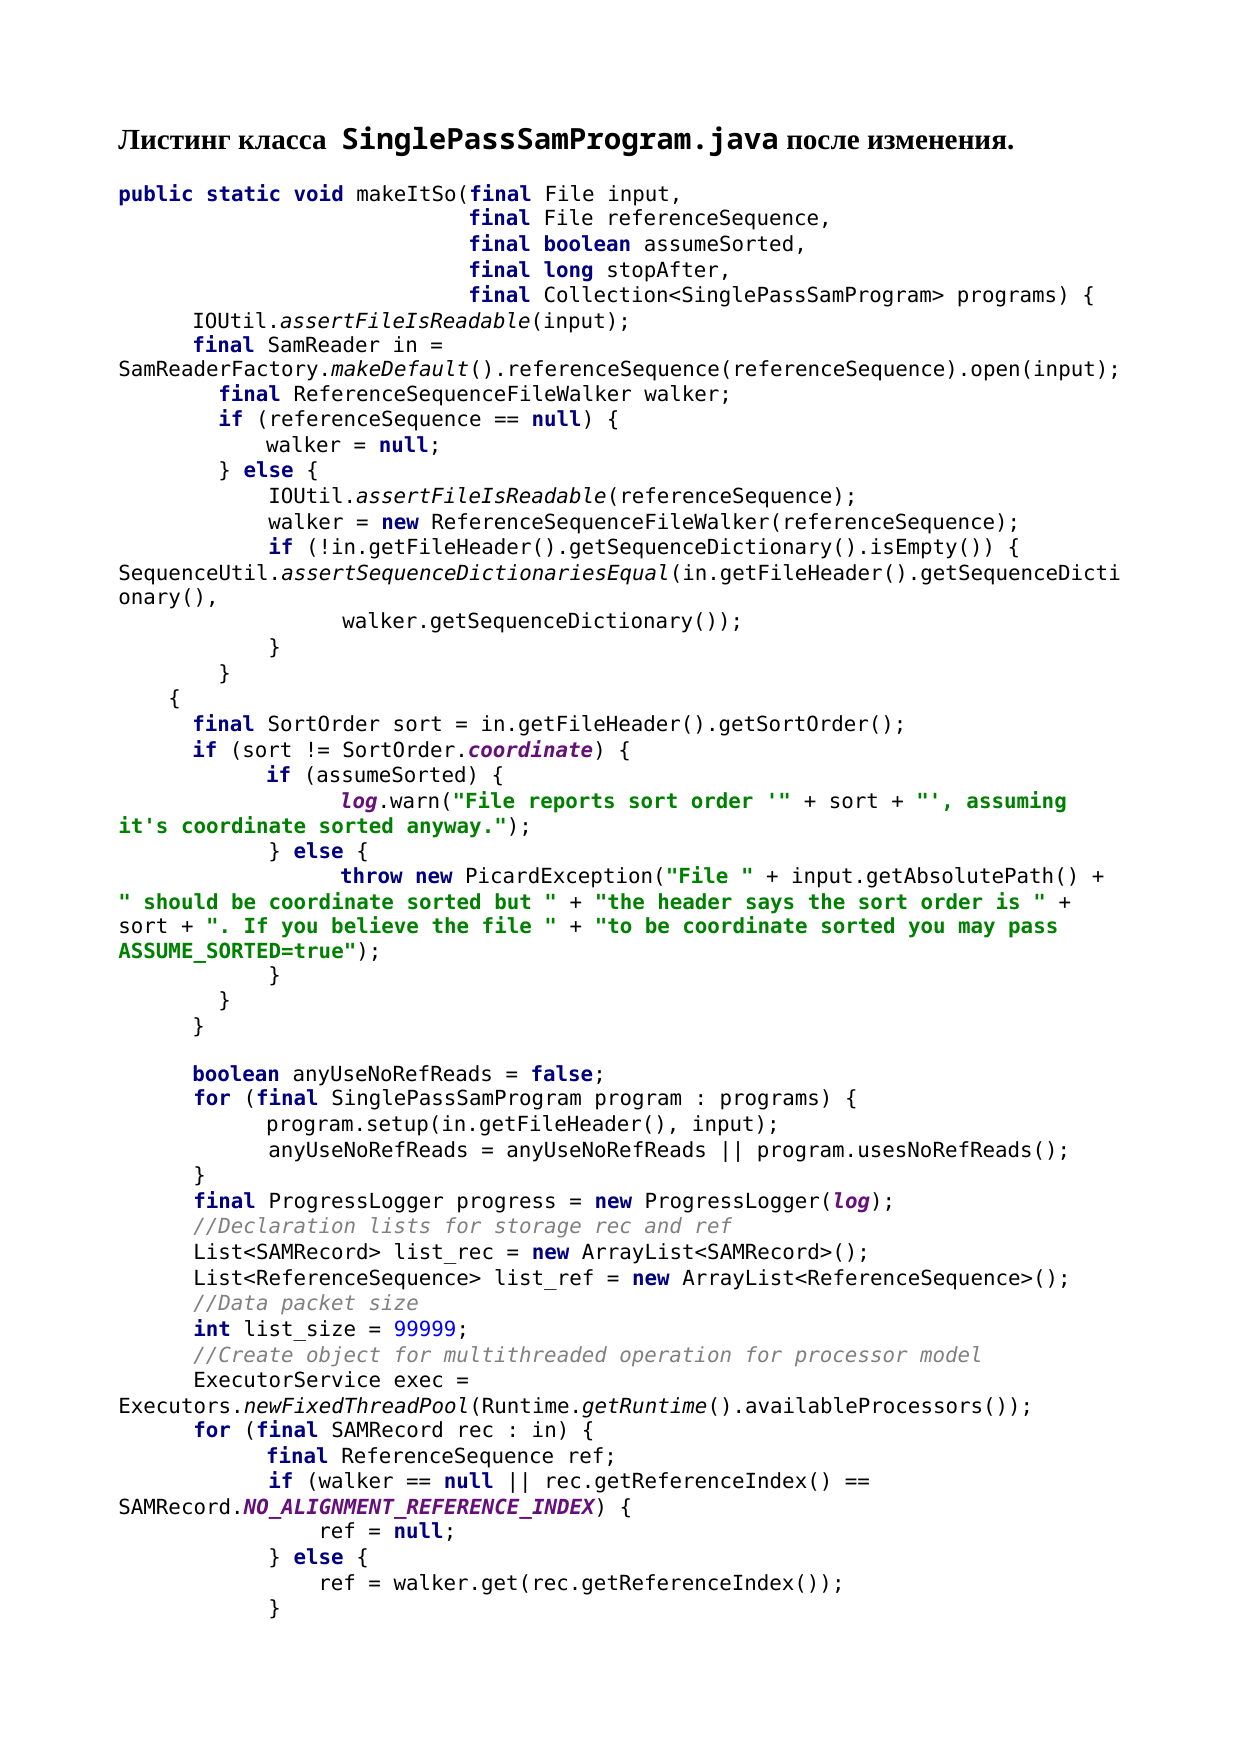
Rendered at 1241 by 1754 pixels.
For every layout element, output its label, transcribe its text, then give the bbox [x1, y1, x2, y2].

text walker.getSequenceDictionary()); [118, 609, 1122, 635]
text } [118, 1014, 1122, 1038]
text List<SAMRecord> list_rec = new ArrayList<SAMRecord>(); [118, 1240, 1122, 1266]
text for (final SAMRecord rec : in) { [118, 1418, 1122, 1444]
text //Declaration lists for storage rec and ref [118, 1214, 1122, 1240]
text int list_size = 99999; [118, 1317, 1122, 1343]
text final ReferenceSequence ref; [118, 1444, 1122, 1469]
text //Create object for multithreaded operation for processor model [118, 1343, 1122, 1368]
text throw new PicardException("File " + input.getAbsolutePath() + " should be coordinate sorted but " + "the header says the sort order is " + sort + ". If you believe the file " + "to be coordinate sorted you may pass ASSUME_SORTED=true"); [118, 864, 1122, 963]
text public static void makeItSo(final File input, [118, 182, 1122, 206]
text } else { [118, 839, 1122, 864]
text } [118, 1163, 1122, 1189]
text final File referenceSequence, [118, 206, 1122, 232]
text } [118, 963, 1122, 988]
text Листинг класса SinglePassSamProgram.java после изменения. [118, 118, 1122, 158]
text final Collection<SinglePassSamProgram> programs) { [118, 283, 1122, 309]
text if (sort != SortOrder.coordinate) { [118, 738, 1122, 763]
text anyUseNoRefReads = anyUseNoRefReads || program.usesNoRefReads(); [118, 1138, 1122, 1163]
text ref = null; [118, 1519, 1122, 1545]
text List<ReferenceSequence> list_ref = new ArrayList<ReferenceSequence>(); [118, 1266, 1122, 1291]
text } else { [118, 1545, 1122, 1571]
text final SortOrder sort = in.getFileHeader().getSortOrder(); [118, 712, 1122, 738]
text final boolean assumeSorted, [118, 232, 1122, 258]
text final ProgressLogger progress = new ProgressLogger(log); [118, 1189, 1122, 1214]
text } [118, 635, 1122, 661]
text if (walker == null || rec.getReferenceIndex() == SAMRecord.NO_ALIGNMENT_REFERENCE_INDEX) { [118, 1469, 1122, 1519]
text } [118, 661, 1122, 686]
text final SamReader in = SamReaderFactory.makeDefault().referenceSequence(referenceSequence).open(input); [118, 333, 1122, 382]
text final ReferenceSequenceFileWalker walker; [118, 382, 1122, 407]
text IOUtil.assertFileIsReadable(input); [118, 309, 1122, 333]
text ref = walker.get(rec.getReferenceIndex()); [118, 1571, 1122, 1596]
text ExecutorService exec = Executors.newFixedThreadPool(Runtime.getRuntime().availableProcessors()); [118, 1368, 1122, 1418]
text } [118, 988, 1122, 1014]
text log.warn("File reports sort order '" + sort + "', assuming it's coordinate sorted anyway."); [118, 789, 1122, 839]
text } else { [118, 458, 1122, 484]
text walker = null; [118, 433, 1122, 458]
text for (final SinglePassSamProgram program : programs) { [118, 1086, 1122, 1112]
text if (assumeSorted) { [118, 763, 1122, 789]
text final long stopAfter, [118, 258, 1122, 283]
text IOUtil.assertFileIsReadable(referenceSequence); [118, 484, 1122, 510]
text boolean anyUseNoRefReads = false; [118, 1062, 1122, 1086]
text walker = new ReferenceSequenceFileWalker(referenceSequence); [118, 510, 1122, 535]
text if (!in.getFileHeader().getSequenceDictionary().isEmpty()) { SequenceUtil.assertSequenceDictionariesEqual(in.getFileHeader().getSequenceDictionary(), [118, 535, 1122, 609]
text program.setup(in.getFileHeader(), input); [118, 1112, 1122, 1138]
text } [118, 1596, 1122, 1622]
text if (referenceSequence == null) { [118, 407, 1122, 433]
text //Data packet size [118, 1291, 1122, 1317]
text { [118, 686, 1122, 712]
